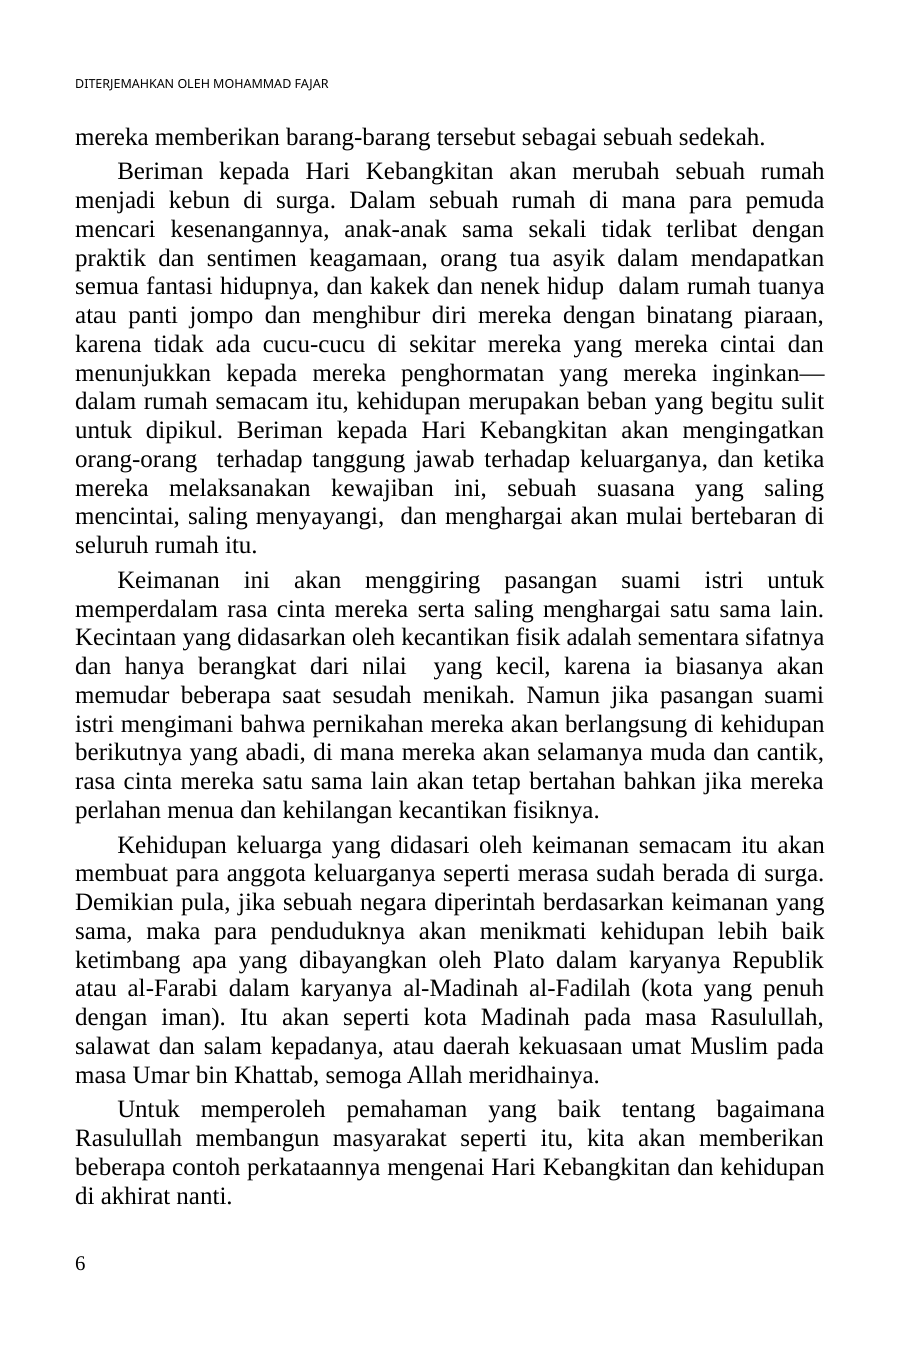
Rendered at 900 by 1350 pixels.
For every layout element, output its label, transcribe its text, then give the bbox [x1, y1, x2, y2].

text Keimanan ini akan menggiring pasangan suami istri untuk memperdalam rasa cinta mereka serta saling menghargai satu sama lain. Kecintaan yang didasarkan oleh kecantikan fisik adalah sementara sifatnya dan hanya berangkat dari nilai yang kecil, karena ia biasanya akan memudar beberapa saat sesudah menikah. Namun jika pasangan suami istri mengimani bahwa pernikahan mereka akan berlangsung di kehidupan berikutnya yang abadi, di mana mereka akan selamanya muda dan cantik, rasa cinta mereka satu sama lain akan tetap bertahan bahkan jika mereka perlahan menua dan kehilangan kecantikan fisiknya. [75, 565, 825, 824]
text mereka memberikan barang-barang tersebut sebagai sebuah sedekah. [75, 122, 825, 150]
text Beriman kepada Hari Kebangkitan akan merubah sebuah rumah menjadi kebun di surga. Dalam sebuah rumah di mana para pemuda mencari kesenangannya, anak-anak sama sekali tidak terlibat dengan praktik dan sentimen keagamaan, orang tua asyik dalam mendapatkan semua fantasi hidupnya, dan kakek dan nenek hidup dalam rumah tuanya atau panti jompo dan menghibur diri mereka dengan binatang piaraan, karena tidak ada cucu-cucu di sekitar mereka yang mereka cintai dan menunjukkan kepada mereka penghormatan yang mereka inginkan—dalam rumah semacam itu, kehidupan merupakan beban yang begitu sulit untuk dipikul. Beriman kepada Hari Kebangkitan akan mengingatkan orang-orang terhadap tanggung jawab terhadap keluarganya, dan ketika mereka melaksanakan kewajiban ini, sebuah suasana yang saling mencintai, saling menyayangi, dan menghargai akan mulai bertebaran di seluruh rumah itu. [75, 156, 825, 559]
text Kehidupan keluarga yang didasari oleh keimanan semacam itu akan membuat para anggota keluarganya seperti merasa sudah berada di surga. Demikian pula, jika sebuah negara diperintah berdasarkan keimanan yang sama, maka para penduduknya akan menikmati kehidupan lebih baik ketimbang apa yang dibayangkan oleh Plato dalam karyanya Republik atau al-Farabi dalam karyanya al-Madinah al-Fadilah (kota yang penuh dengan iman). Itu akan seperti kota Madinah pada masa Rasulullah, salawat dan salam kepadanya, atau daerah kekuasaan umat Muslim pada masa Umar bin Khattab, semoga Allah meridhainya. [75, 830, 825, 1088]
text Untuk memperoleh pemahaman yang baik tentang bagaimana Rasulullah membangun masyarakat seperti itu, kita akan memberikan beberapa contoh perkataannya mengenai Hari Kebangkitan dan kehidupan di akhirat nanti. [75, 1094, 825, 1209]
